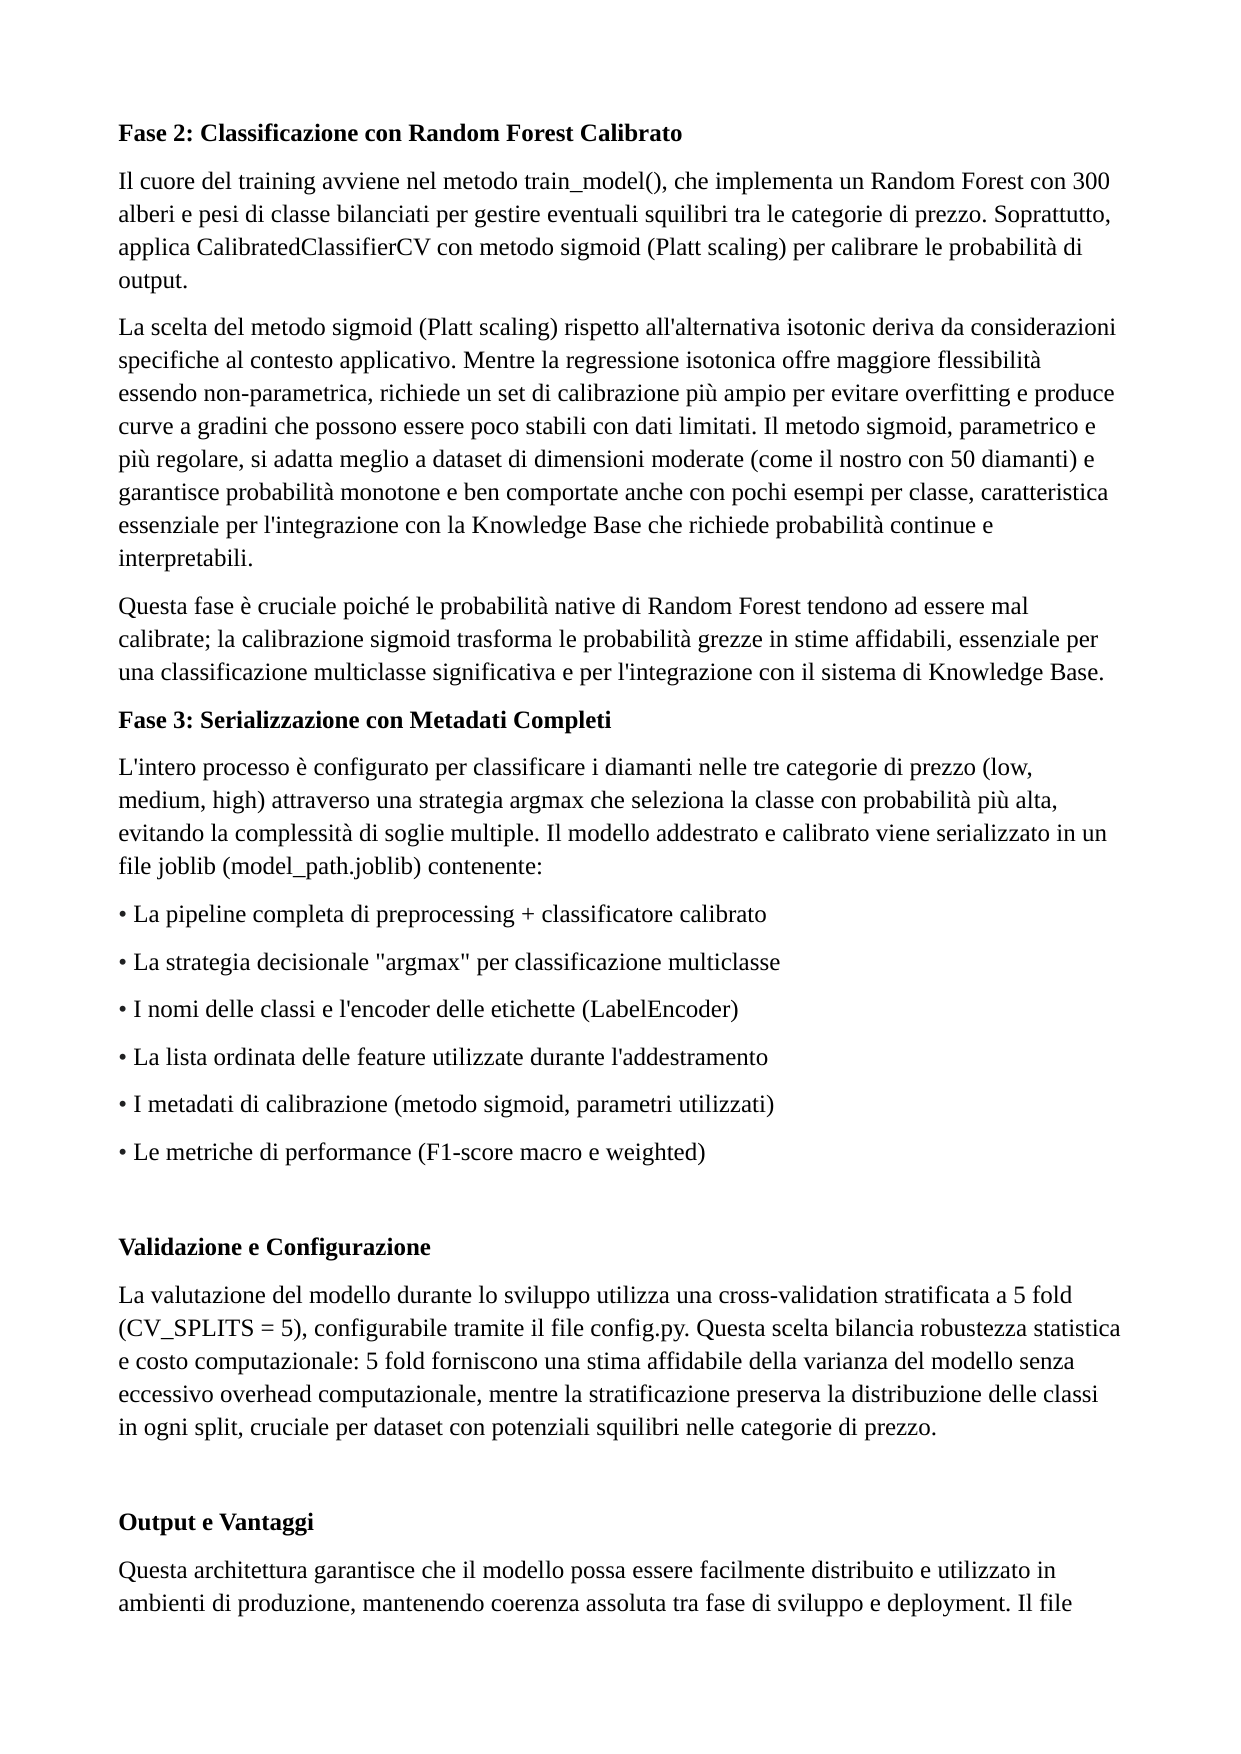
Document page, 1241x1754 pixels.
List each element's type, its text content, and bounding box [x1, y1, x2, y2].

text La valutazione del modello durante lo sviluppo utilizza una cross-validation stratificata a 5 fold (CV_SPLITS = 5), configurabile tramite il file config.py. Questa scelta bilancia robustezza statistica e costo computazionale: 5 fold forniscono una stima affidabile della varianza del modello senza eccessivo overhead computazionale, mentre la stratificazione preserva la distribuzione delle classi in ogni split, cruciale per dataset con potenziali squilibri nelle categorie di prezzo. [118, 1280, 1122, 1441]
text Questa fase è cruciale poiché le probabilità native di Random Forest tendono ad essere mal calibrate; la calibrazione sigmoid trasforma le probabilità grezze in stime affidabili, essenziale per una classificazione multiclasse significativa e per l'integrazione con il sistema di Knowledge Base. [118, 591, 1122, 686]
text • Le metriche di performance (F1-score macro e weighted) [118, 1137, 1122, 1166]
text Output e Vantaggi [118, 1507, 1122, 1536]
text Validazione e Configurazione [118, 1232, 1122, 1261]
text Questa architettura garantisce che il modello possa essere facilmente distribuito e utilizzato in ambienti di produzione, mantenendo coerenza assoluta tra fase di sviluppo e deployment. Il file [118, 1555, 1122, 1617]
text • La lista ordinata delle feature utilizzate durante l'addestramento [118, 1042, 1122, 1071]
text • I metadati di calibrazione (metodo sigmoid, parametri utilizzati) [118, 1089, 1122, 1118]
text Il cuore del training avviene nel metodo train_model(), che implementa un Random Forest con 300 alberi e pesi di classe bilanciati per gestire eventuali squilibri tra le categorie di prezzo. Soprattutto, applica CalibratedClassifierCV con metodo sigmoid (Platt scaling) per calibrare le probabilità di output. [118, 166, 1122, 293]
text L'intero processo è configurato per classificare i diamanti nelle tre categorie di prezzo (low, medium, high) attraverso una strategia argmax che seleziona la classe con probabilità più alta, evitando la complessità di soglie multiple. Il modello addestrato e calibrato viene serializzato in un file joblib (model_path.joblib) contenente: [118, 752, 1122, 880]
text Fase 2: Classificazione con Random Forest Calibrato [118, 118, 1122, 147]
text • La strategia decisionale "argmax" per classificazione multiclasse [118, 947, 1122, 975]
text Fase 3: Serializzazione con Metadati Completi [118, 705, 1122, 733]
text • I nomi delle classi e l'encoder delle etichette (LabelEncoder) [118, 994, 1122, 1023]
text La scelta del metodo sigmoid (Platt scaling) rispetto all'alternativa isotonic deriva da considerazioni specifiche al contesto applicativo. Mentre la regressione isotonica offre maggiore flessibilità essendo non-parametrica, richiede un set di calibrazione più ampio per evitare overfitting e produce curve a gradini che possono essere poco stabili con dati limitati. Il metodo sigmoid, parametrico e più regolare, si adatta meglio a dataset di dimensioni moderate (come il nostro con 50 diamanti) e garantisce probabilità monotone e ben comportate anche con pochi esempi per classe, caratteristica essenziale per l'integrazione con la Knowledge Base che richiede probabilità continue e interpretabili. [118, 312, 1122, 572]
text • La pipeline completa di preprocessing + classificatore calibrato [118, 899, 1122, 928]
